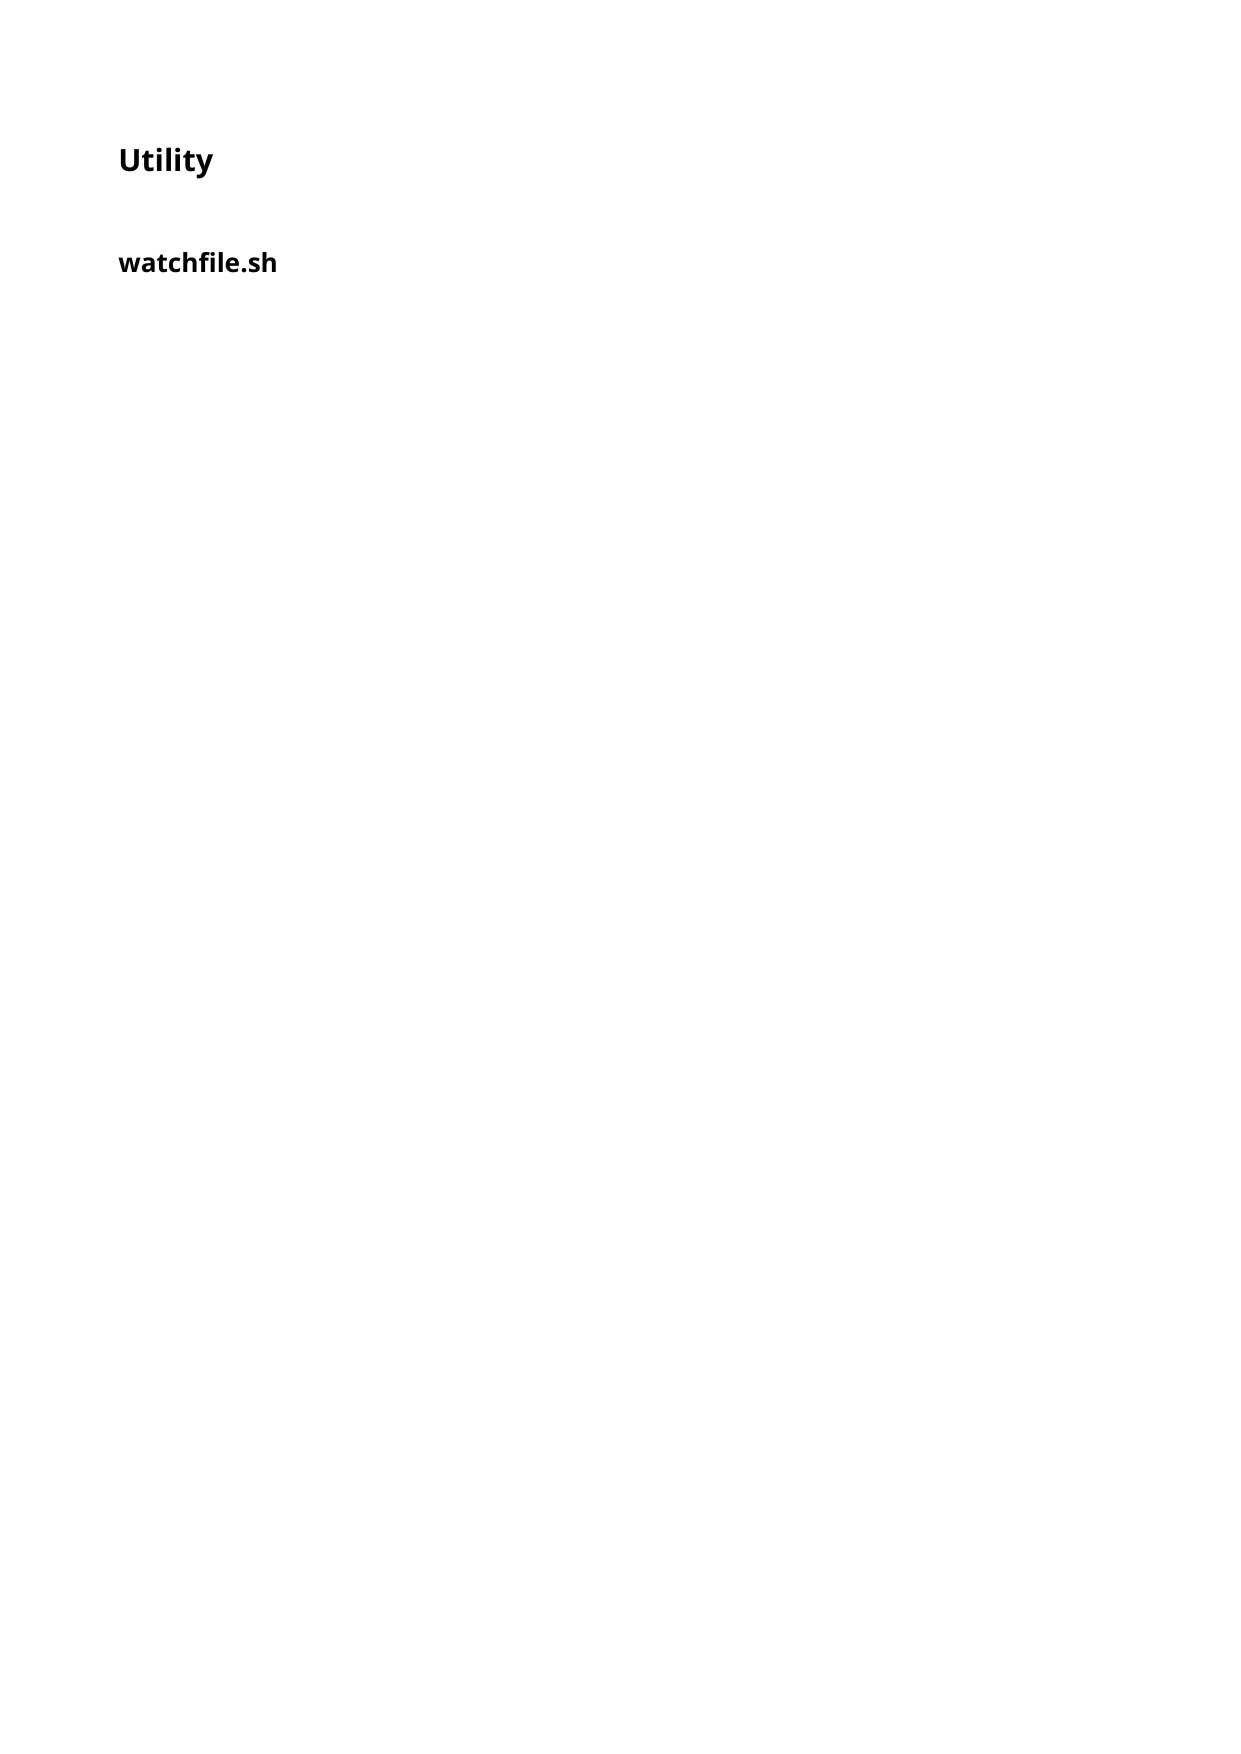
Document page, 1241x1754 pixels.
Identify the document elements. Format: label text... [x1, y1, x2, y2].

subtitle watchfile.sh [118, 244, 1122, 280]
subtitle Utility [118, 139, 1122, 181]
